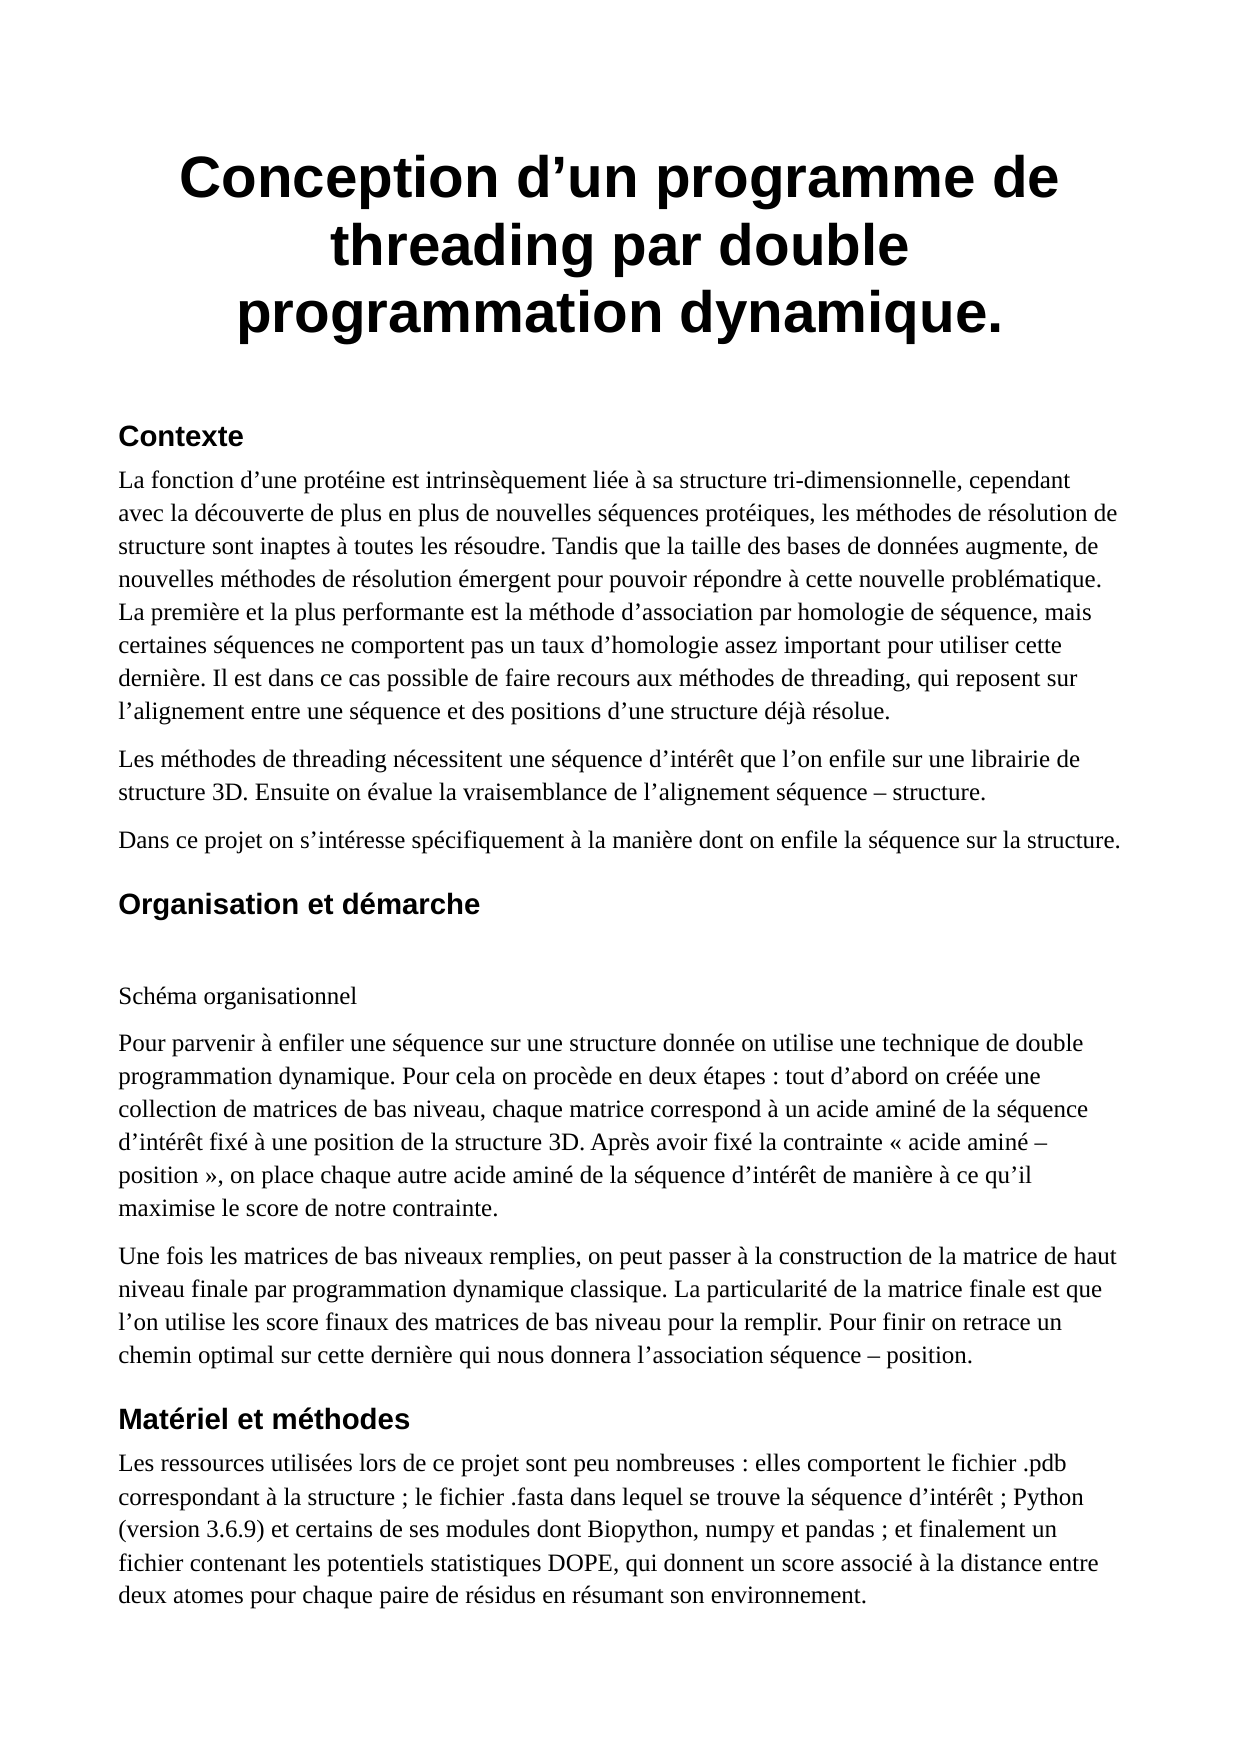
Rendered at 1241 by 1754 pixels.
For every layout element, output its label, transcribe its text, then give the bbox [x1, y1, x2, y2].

subtitle Contexte [118, 419, 1122, 453]
text La fonction d’une protéine est intrinsèquement liée à sa structure tri-dimensionnelle, cependant avec la découverte de plus en plus de nouvelles séquences protéiques, les méthodes de résolution de structure sont inaptes à toutes les résoudre. Tandis que la taille des bases de données augmente, de nouvelles méthodes de résolution émergent pour pouvoir répondre à cette nouvelle problématique. La première et la plus performante est la méthode d’association par homologie de séquence, mais certaines séquences ne comportent pas un taux d’homologie assez important pour utiliser cette dernière. Il est dans ce cas possible de faire recours aux méthodes de threading, qui reposent sur l’alignement entre une séquence et des positions d’une structure déjà résolue. [118, 465, 1122, 725]
subtitle Organisation et démarche [118, 887, 1122, 921]
text Les ressources utilisées lors de ce projet sont peu nombreuses : elles comportent le fichier .pdb correspondant à la structure ; le fichier .fasta dans lequel se trouve la séquence d’intérêt ; Python (version 3.6.9) et certains de ses modules dont Biopython, numpy et pandas ; et finalement un fichier contenant les potentiels statistiques DOPE, qui donnent un score associé à la distance entre deux atomes pour chaque paire de résidus en résumant son environnement. [118, 1448, 1122, 1609]
text Une fois les matrices de bas niveaux remplies, on peut passer à la construction de la matrice de haut niveau finale par programmation dynamique classique. La particularité de la matrice finale est que l’on utilise les score finaux des matrices de bas niveau pour la remplir. Pour finir on retrace un chemin optimal sur cette dernière qui nous donnera l’association séquence – position. [118, 1241, 1122, 1369]
text Les méthodes de threading nécessitent une séquence d’intérêt que l’on enfile sur une librairie de structure 3D. Ensuite on évalue la vraisemblance de l’alignement séquence – structure. [118, 744, 1122, 806]
text Dans ce projet on s’intéresse spécifiquement à la manière dont on enfile la séquence sur la structure. [118, 825, 1122, 853]
text Schéma organisationnel [118, 981, 1122, 1009]
text Pour parvenir à enfiler une séquence sur une structure donnée on utilise une technique de double programmation dynamique. Pour cela on procède en deux étapes : tout d’abord on créée une collection de matrices de bas niveau, chaque matrice correspond à un acide aminé de la séquence d’intérêt fixé à une position de la structure 3D. Après avoir fixé la contrainte « acide aminé – position », on place chaque autre acide aminé de la séquence d’intérêt de manière à ce qu’il maximise le score de notre contrainte. [118, 1028, 1122, 1222]
subtitle Matériel et méthodes [118, 1402, 1122, 1436]
title Conception d’un programme de threading par double programmation dynamique. [118, 143, 1122, 344]
